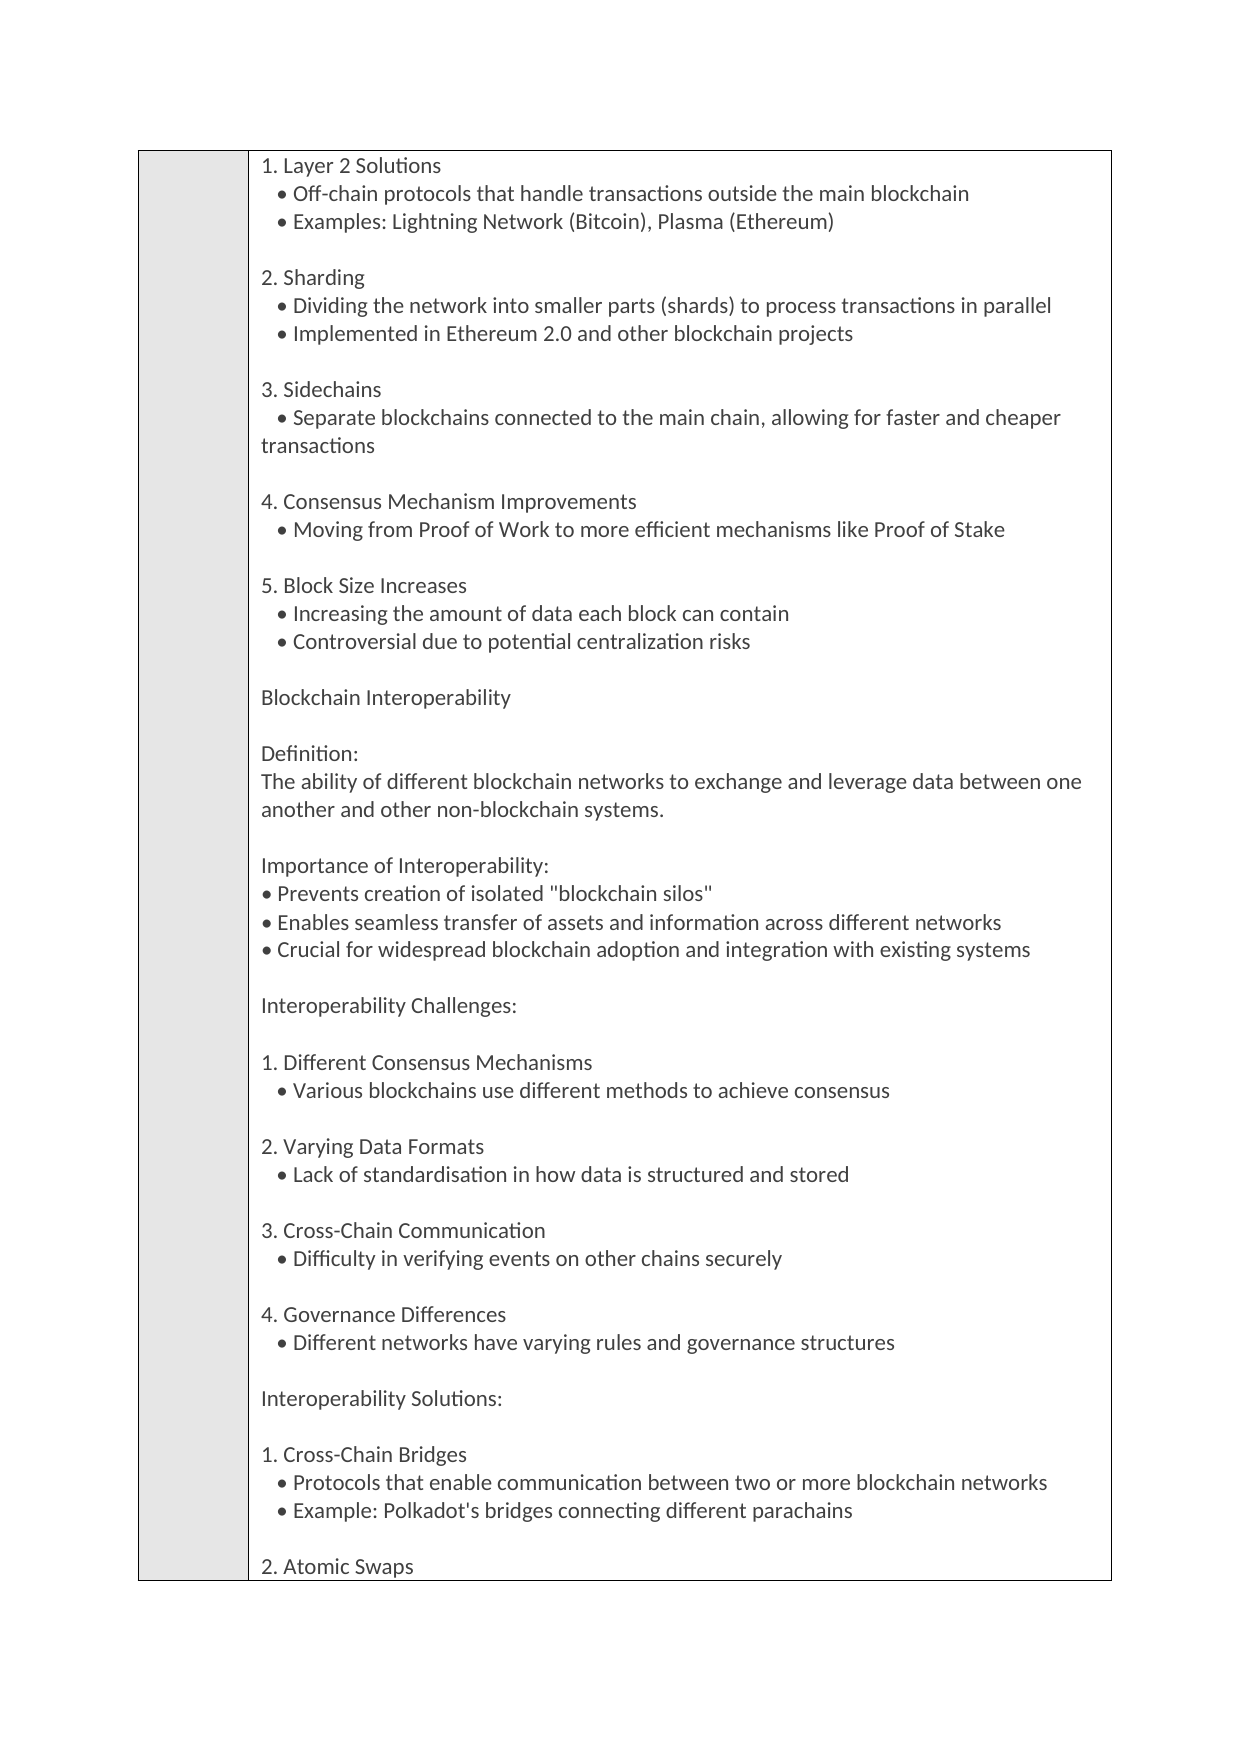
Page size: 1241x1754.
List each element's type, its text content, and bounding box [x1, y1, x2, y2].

table_cell [139, 151, 248, 1580]
table_cell 1. Layer 2 Solutions • Off-chain protocols that handle transactions outside the main blockchain • Examples: Lightning Network (Bitcoin), Plasma (Ethereum) 2. Sharding • Dividing the network into smaller parts (shards) to process transactions in parallel • Implemented in Ethereum 2.0 and other blockchain projects 3. Sidechains • Separate blockchains connected to the main chain, allowing for faster and cheaper transactions 4. Consensus Mechanism Improvements • Moving from Proof of Work to more efficient mechanisms like Proof of Stake 5. Block Size Increases • Increasing the amount of data each block can contain • Controversial due to potential centralization risks Blockchain Interoperability Definition: The ability of different blockchain networks to exchange and leverage data between one another and other non-blockchain systems. Importance of Interoperability: • Prevents creation of isolated "blockchain silos" • Enables seamless transfer of assets and information across different networks • Crucial for widespread blockchain adoption and integration with existing systems Interoperability Challenges: 1. Different Consensus Mechanisms • Various blockchains use different methods to achieve consensus 2. Varying Data Formats • Lack of standardisation in how data is structured and stored 3. Cross-Chain Communication • Difficulty in verifying events on other chains securely 4. Governance Differences • Different networks have varying rules and governance structures Interoperability Solutions: 1. Cross-Chain Bridges • Protocols that enable communication between two or more blockchain networks • Example: Polkadot's bridges connecting different parachains 2. Atomic Swaps [249, 151, 1111, 1580]
